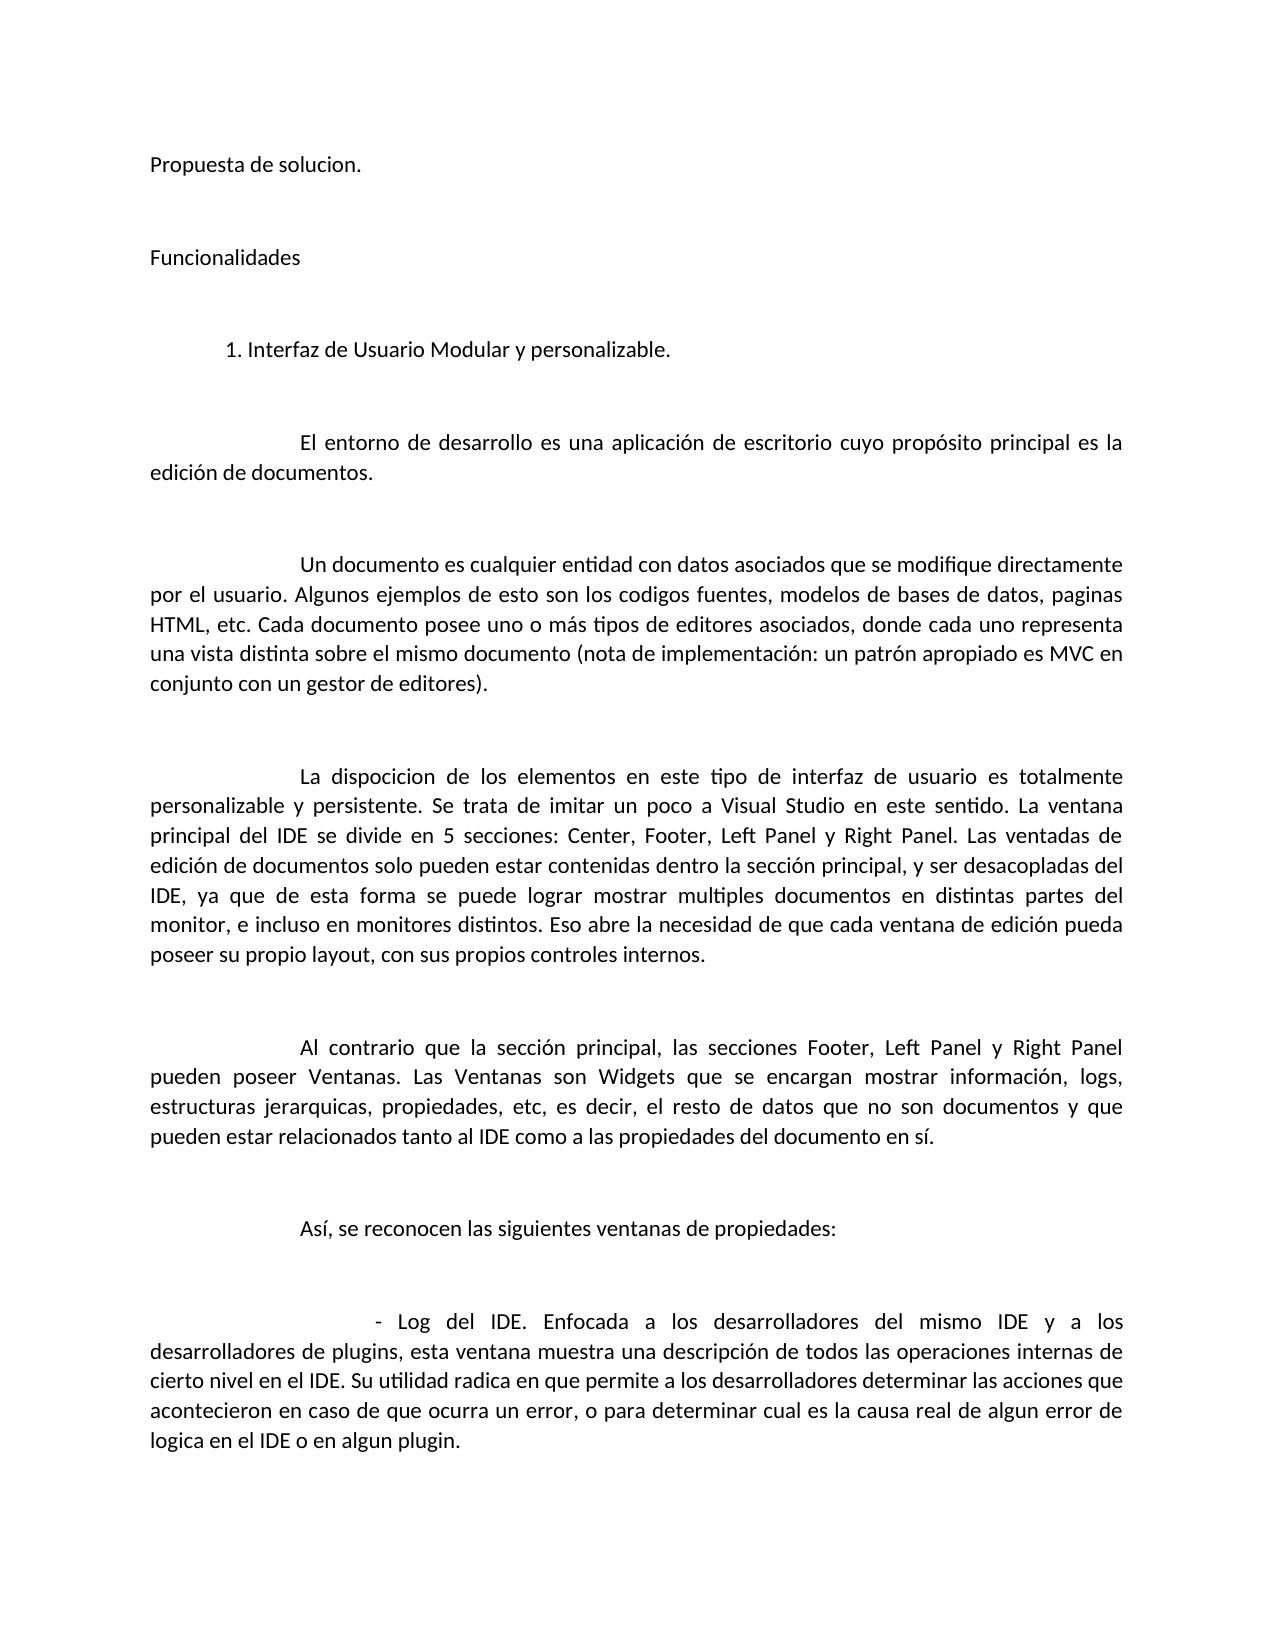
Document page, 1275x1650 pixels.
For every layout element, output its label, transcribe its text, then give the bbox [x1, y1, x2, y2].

text La dispocicion de los elementos en este tipo de interfaz de usuario es totalmente personalizable y persistente. Se trata de imitar un poco a Visual Studio en este sentido. La ventana principal del IDE se divide en 5 secciones: Center, Footer, Left Panel y Right Panel. Las ventadas de edición de documentos solo pueden estar contenidas dentro la sección principal, y ser desacopladas del IDE, ya que de esta forma se puede lograr mostrar multiples documentos en distintas partes del monitor, e incluso en monitores distintos. Eso abre la necesidad de que cada ventana de edición pueda poseer su propio layout, con sus propios controles internos. [150, 762, 1125, 968]
text 1. Interfaz de Usuario Modular y personalizable. [150, 335, 1125, 363]
text El entorno de desarrollo es una aplicación de escritorio cuyo propósito principal es la edición de documentos. [150, 428, 1125, 486]
text Propuesta de solucion. [150, 150, 1125, 178]
text Al contrario que la sección principal, las secciones Footer, Left Panel y Right Panel pueden poseer Ventanas. Las Ventanas son Widgets que se encargan mostrar información, logs, estructuras jerarquicas, propiedades, etc, es decir, el resto de datos que no son documentos y que pueden estar relacionados tanto al IDE como a las propiedades del documento en sí. [150, 1033, 1125, 1150]
text - Log del IDE. Enfocada a los desarrolladores del mismo IDE y a los desarrolladores de plugins, esta ventana muestra una descripción de todos las operaciones internas de cierto nivel en el IDE. Su utilidad radica en que permite a los desarrolladores determinar las acciones que acontecieron en caso de que ocurra un error, o para determinar cual es la causa real de algun error de logica en el IDE o en algun plugin. [150, 1307, 1125, 1454]
text Un documento es cualquier entidad con datos asociados que se modifique directamente por el usuario. Algunos ejemplos de esto son los codigos fuentes, modelos de bases de datos, paginas HTML, etc. Cada documento posee uno o más tipos de editores asociados, donde cada uno representa una vista distinta sobre el mismo documento (nota de implementación: un patrón apropiado es MVC en conjunto con un gestor de editores). [150, 551, 1125, 697]
text Así, se reconocen las siguientes ventanas de propiedades: [150, 1214, 1125, 1243]
text Funcionalidades [150, 243, 1125, 271]
